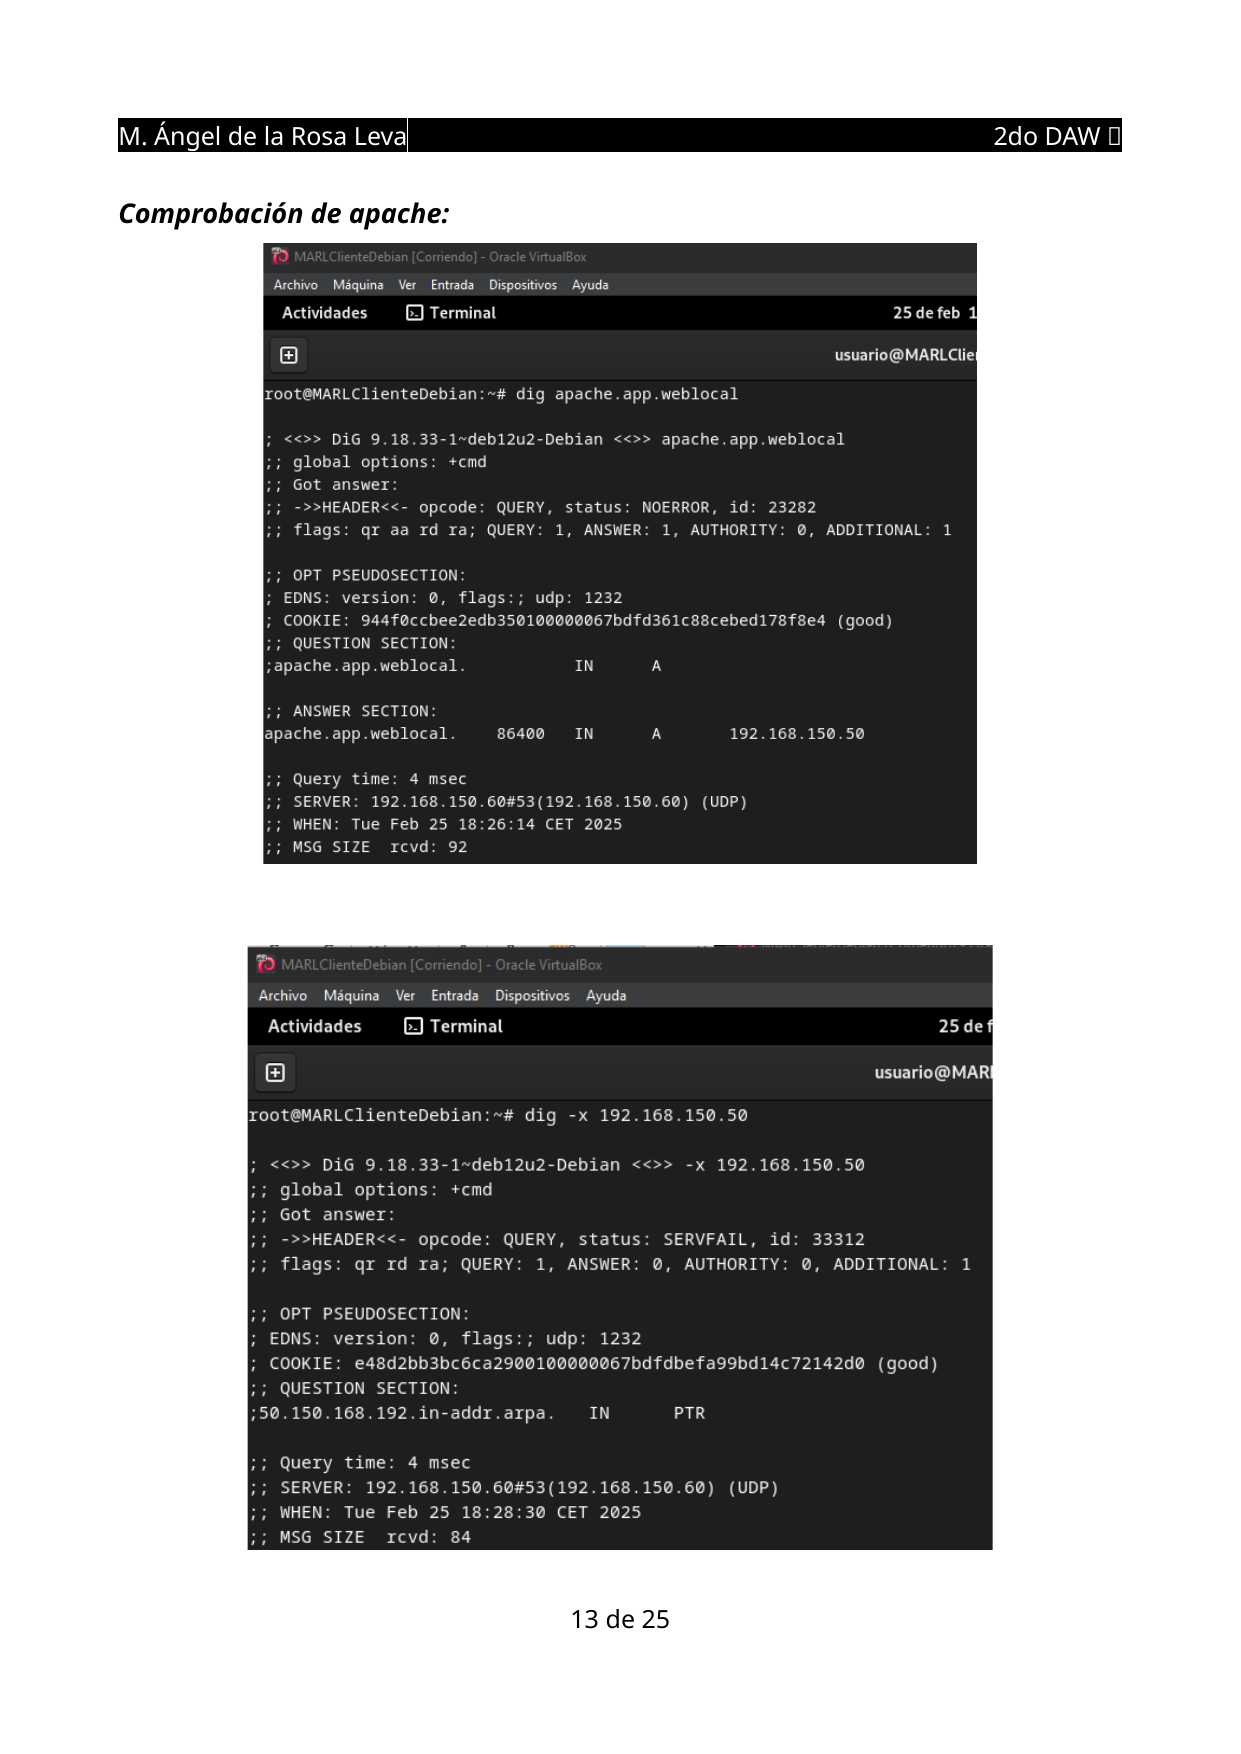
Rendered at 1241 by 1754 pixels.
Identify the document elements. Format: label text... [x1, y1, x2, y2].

picture [247, 945, 993, 1550]
picture [263, 243, 977, 864]
subtitle Comprobación de apache: [118, 194, 1122, 231]
